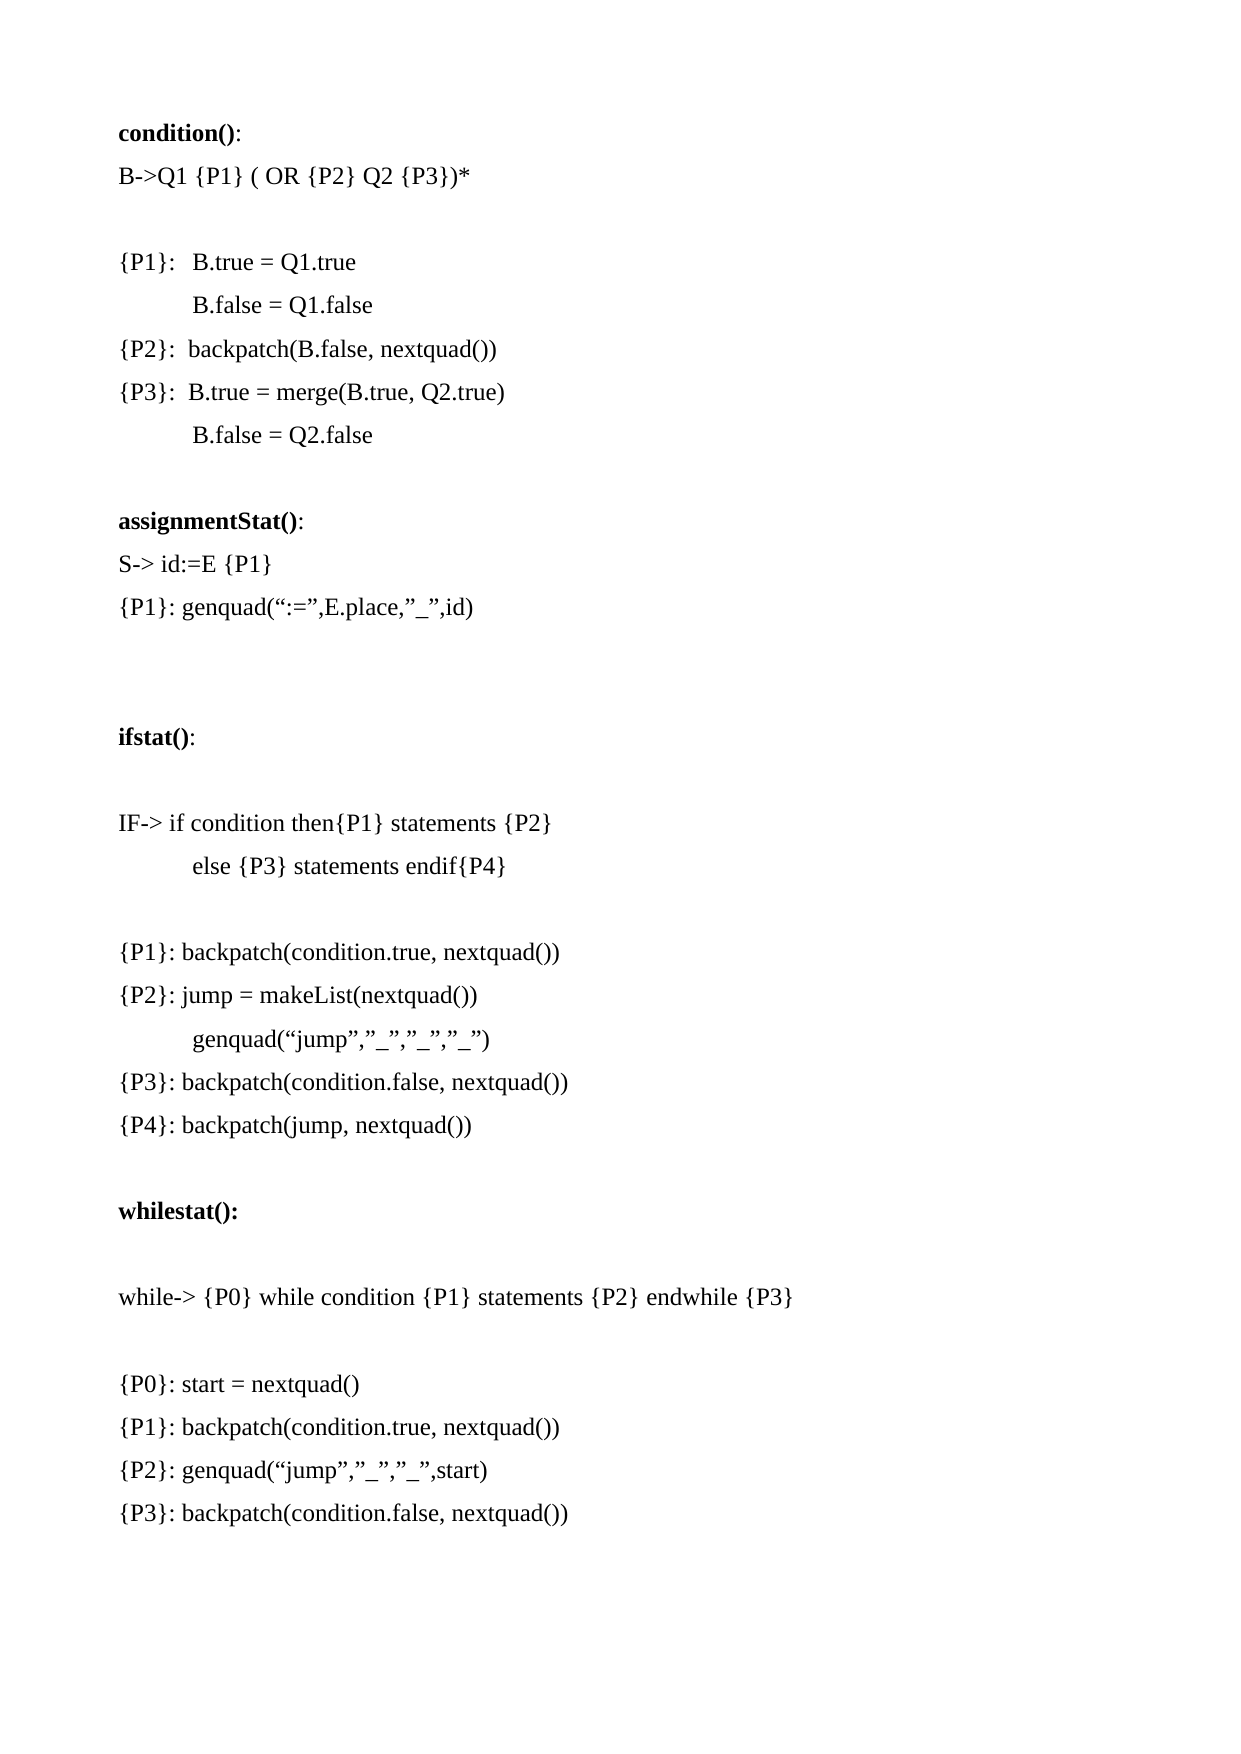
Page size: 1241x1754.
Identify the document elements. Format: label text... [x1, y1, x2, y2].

text B.false = Q1.false [118, 291, 1122, 319]
text {P2}: backpatch(B.false, nextquad()) [118, 334, 1122, 362]
text {P3}: backpatch(condition.false, nextquad()) [118, 1498, 1122, 1527]
text {P3}: backpatch(condition.false, nextquad()) [118, 1067, 1122, 1096]
text {P0}: start = nextquad() [118, 1369, 1122, 1397]
text {P1}: genquad(“:=”,E.place,”_”,id) [118, 592, 1122, 621]
text {P2}: genquad(“jump”,”_”,”_”,start) [118, 1455, 1122, 1484]
text {P3}: B.true = merge(B.true, Q2.true) [118, 377, 1122, 406]
text {P1}: backpatch(condition.true, nextquad()) [118, 1412, 1122, 1441]
text assignmentStat(): [118, 506, 1122, 535]
text {P1}: B.true = Q1.true [118, 247, 1122, 276]
text B.false = Q2.false [118, 420, 1122, 449]
text S-> id:=E {P1} [118, 549, 1122, 578]
text {P2}: jump = makeList(nextquad()) [118, 981, 1122, 1009]
text else {P3} statements endif{P4} [118, 851, 1122, 880]
text B->Q1 {P1} ( OR {P2} Q2 {P3})* [118, 161, 1122, 190]
text condition(): [118, 118, 1122, 147]
text while-> {P0} while condition {P1} statements {P2} endwhile {P3} [118, 1282, 1122, 1311]
text whilestat(): [118, 1196, 1122, 1225]
text IF-> if condition then{P1} statements {P2} [118, 808, 1122, 837]
text {P1}: backpatch(condition.true, nextquad()) [118, 937, 1122, 966]
text genquad(“jump”,”_”,”_”,”_”) [118, 1024, 1122, 1052]
text {P4}: backpatch(jump, nextquad()) [118, 1110, 1122, 1139]
text ifstat(): [118, 722, 1122, 751]
